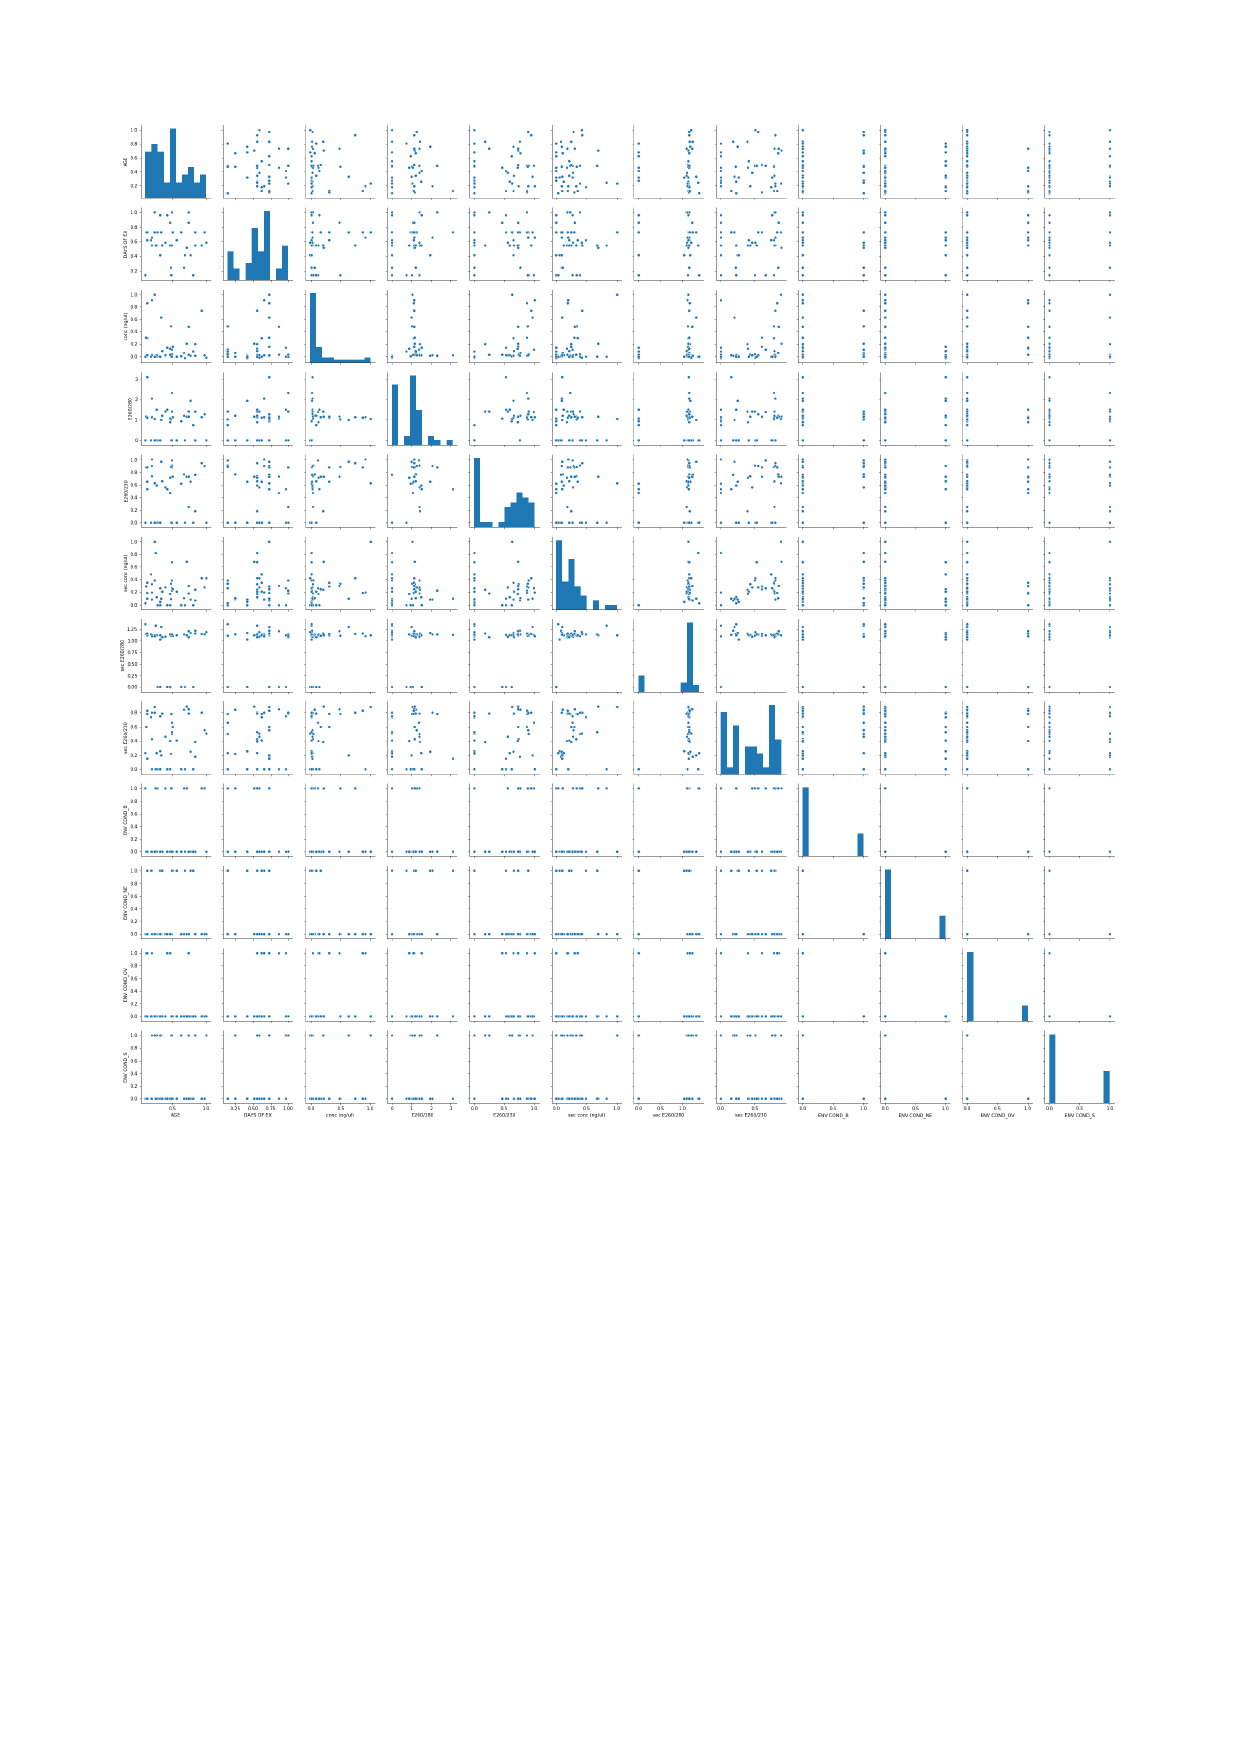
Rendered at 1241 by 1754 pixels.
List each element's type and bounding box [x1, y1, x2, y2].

picture [118, 118, 1123, 1123]
